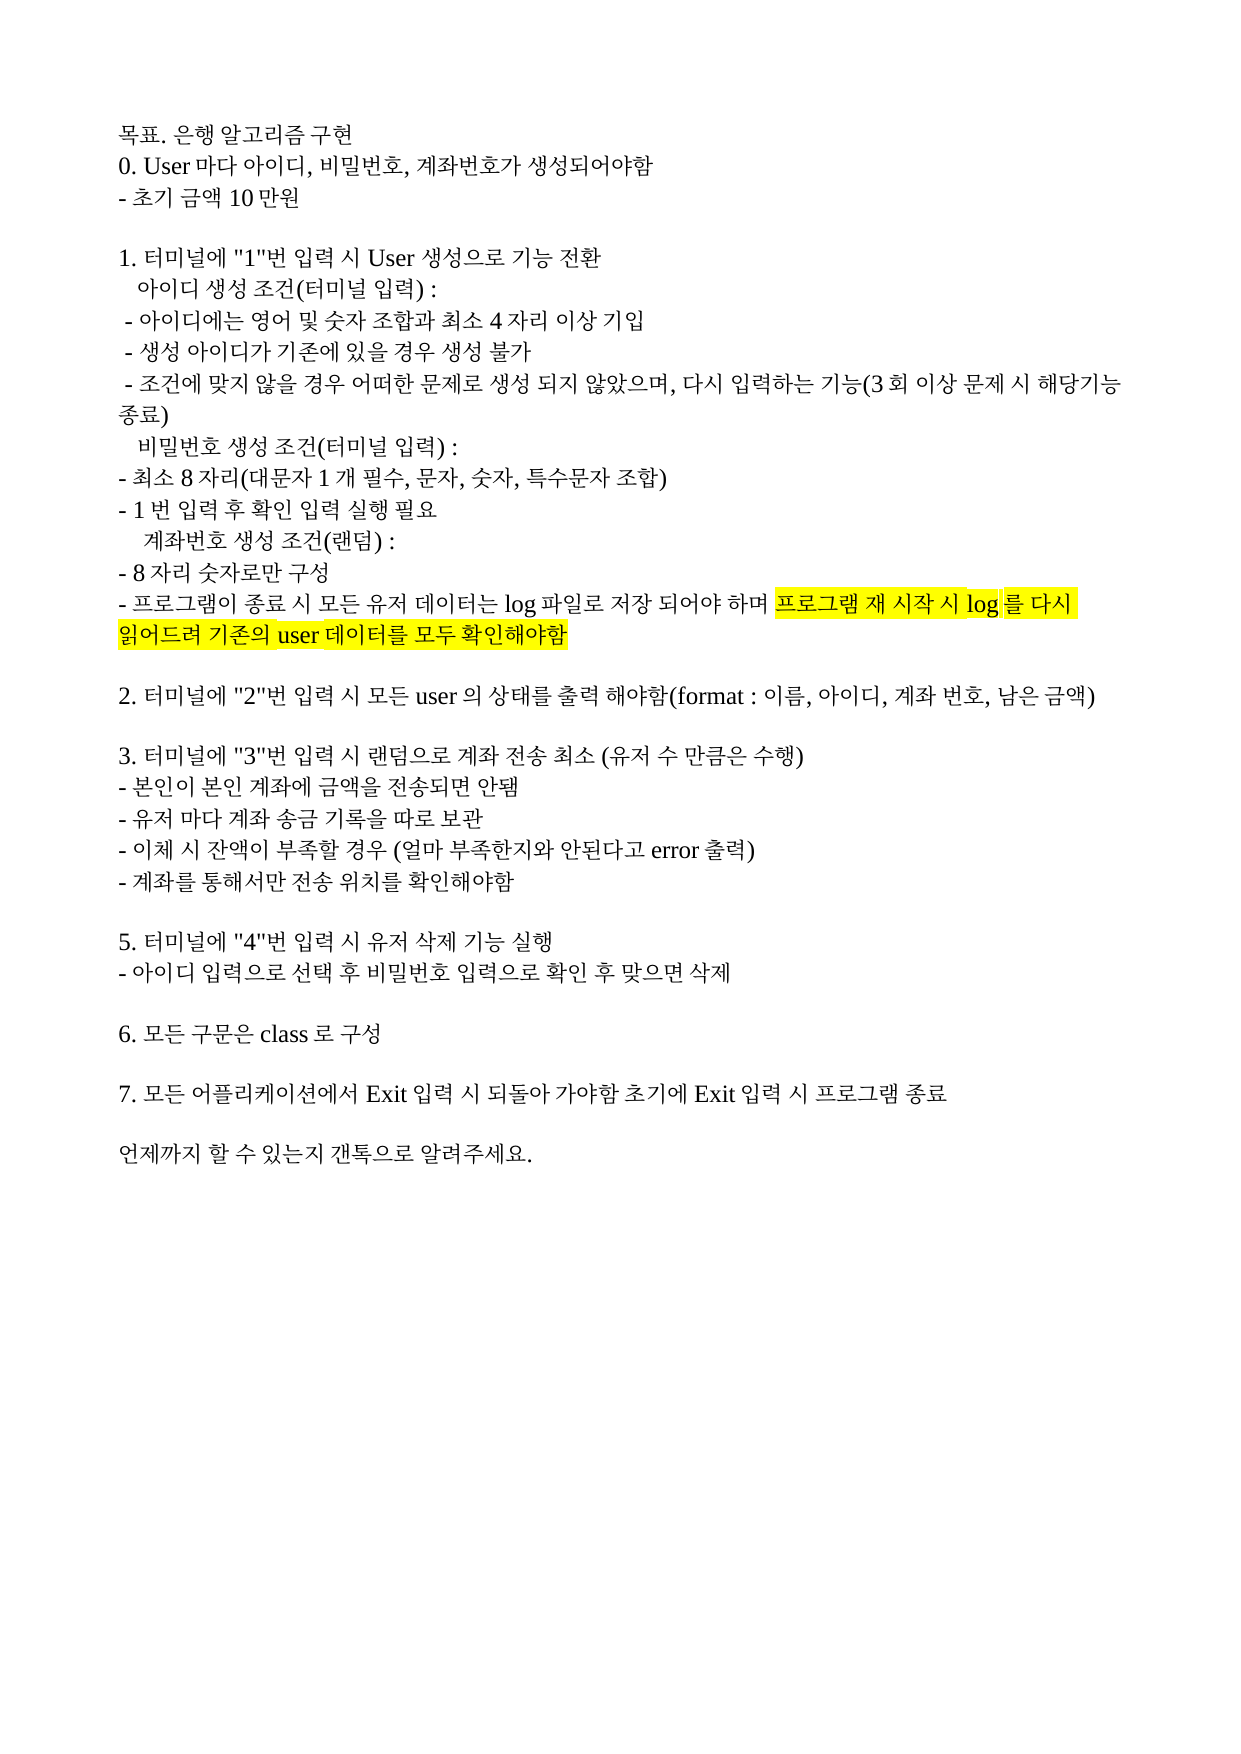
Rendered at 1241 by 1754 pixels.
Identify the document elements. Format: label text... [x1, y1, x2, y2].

text - 프로그램이 종료 시 모든 유저 데이터는 log파일로 저장 되어야 하며 프로그램 재 시작 시 log를 다시 읽어드려 기존의 user데이터를 모두 확인해야함 [118, 587, 1122, 650]
text 3. 터미널에 "3"번 입력 시 랜덤으로 계좌 전송 최소 (유저 수 만큼은 수행) [118, 739, 1122, 771]
text - 최소 8자리(대문자 1개 필수, 문자, 숫자, 특수문자 조합) [118, 461, 1122, 493]
text 계좌번호 생성 조건(랜덤) : [118, 524, 1122, 556]
text 1. 터미널에 "1"번 입력 시 User 생성으로 기능 전환 [118, 241, 1122, 273]
text 7. 모든 어플리케이션에서 Exit입력 시 되돌아 가야함 초기에 Exit입력 시 프로그램 종료 [118, 1077, 1122, 1108]
text - 아이디 입력으로 선택 후 비밀번호 입력으로 확인 후 맞으면 삭제 [118, 957, 1122, 988]
text 목표. 은행 알고리즘 구현 [118, 118, 1122, 149]
text 6. 모든 구문은 class로 구성 [118, 1017, 1122, 1048]
text 아이디 생성 조건(터미널 입력) : [118, 273, 1122, 304]
text - 조건에 맞지 않을 경우 어떠한 문제로 생성 되지 않았으며, 다시 입력하는 기능(3회 이상 문제 시 해당기능 종료) [118, 367, 1122, 430]
text - 아이디에는 영어 및 숫자 조합과 최소 4자리 이상 기입 [118, 304, 1122, 336]
text 비밀번호 생성 조건(터미널 입력) : [118, 430, 1122, 461]
text 언제까지 할 수 있는지 갠톡으로 알려주세요. [118, 1137, 1122, 1169]
text - 생성 아이디가 기존에 있을 경우 생성 불가 [118, 336, 1122, 367]
text - 이체 시 잔액이 부족할 경우 (얼마 부족한지와 안된다고 error출력) [118, 833, 1122, 865]
text - 1번 입력 후 확인 입력 실행 필요 [118, 493, 1122, 524]
text 0. User마다 아이디, 비밀번호, 계좌번호가 생성되어야함 [118, 149, 1122, 181]
text 5. 터미널에 "4"번 입력 시 유저 삭제 기능 실행 [118, 925, 1122, 957]
text - 8자리 숫자로만 구성 [118, 556, 1122, 587]
text - 유저 마다 계좌 송금 기록을 따로 보관 [118, 802, 1122, 833]
text - 계좌를 통해서만 전송 위치를 확인해야함 [118, 865, 1122, 896]
text - 초기 금액 10만원 [118, 181, 1122, 212]
text 2. 터미널에 "2"번 입력 시 모든 user의 상태를 출력 해야함(format : 이름, 아이디, 계좌 번호, 남은 금액) [118, 679, 1122, 710]
text - 본인이 본인 계좌에 금액을 전송되면 안됌 [118, 771, 1122, 802]
